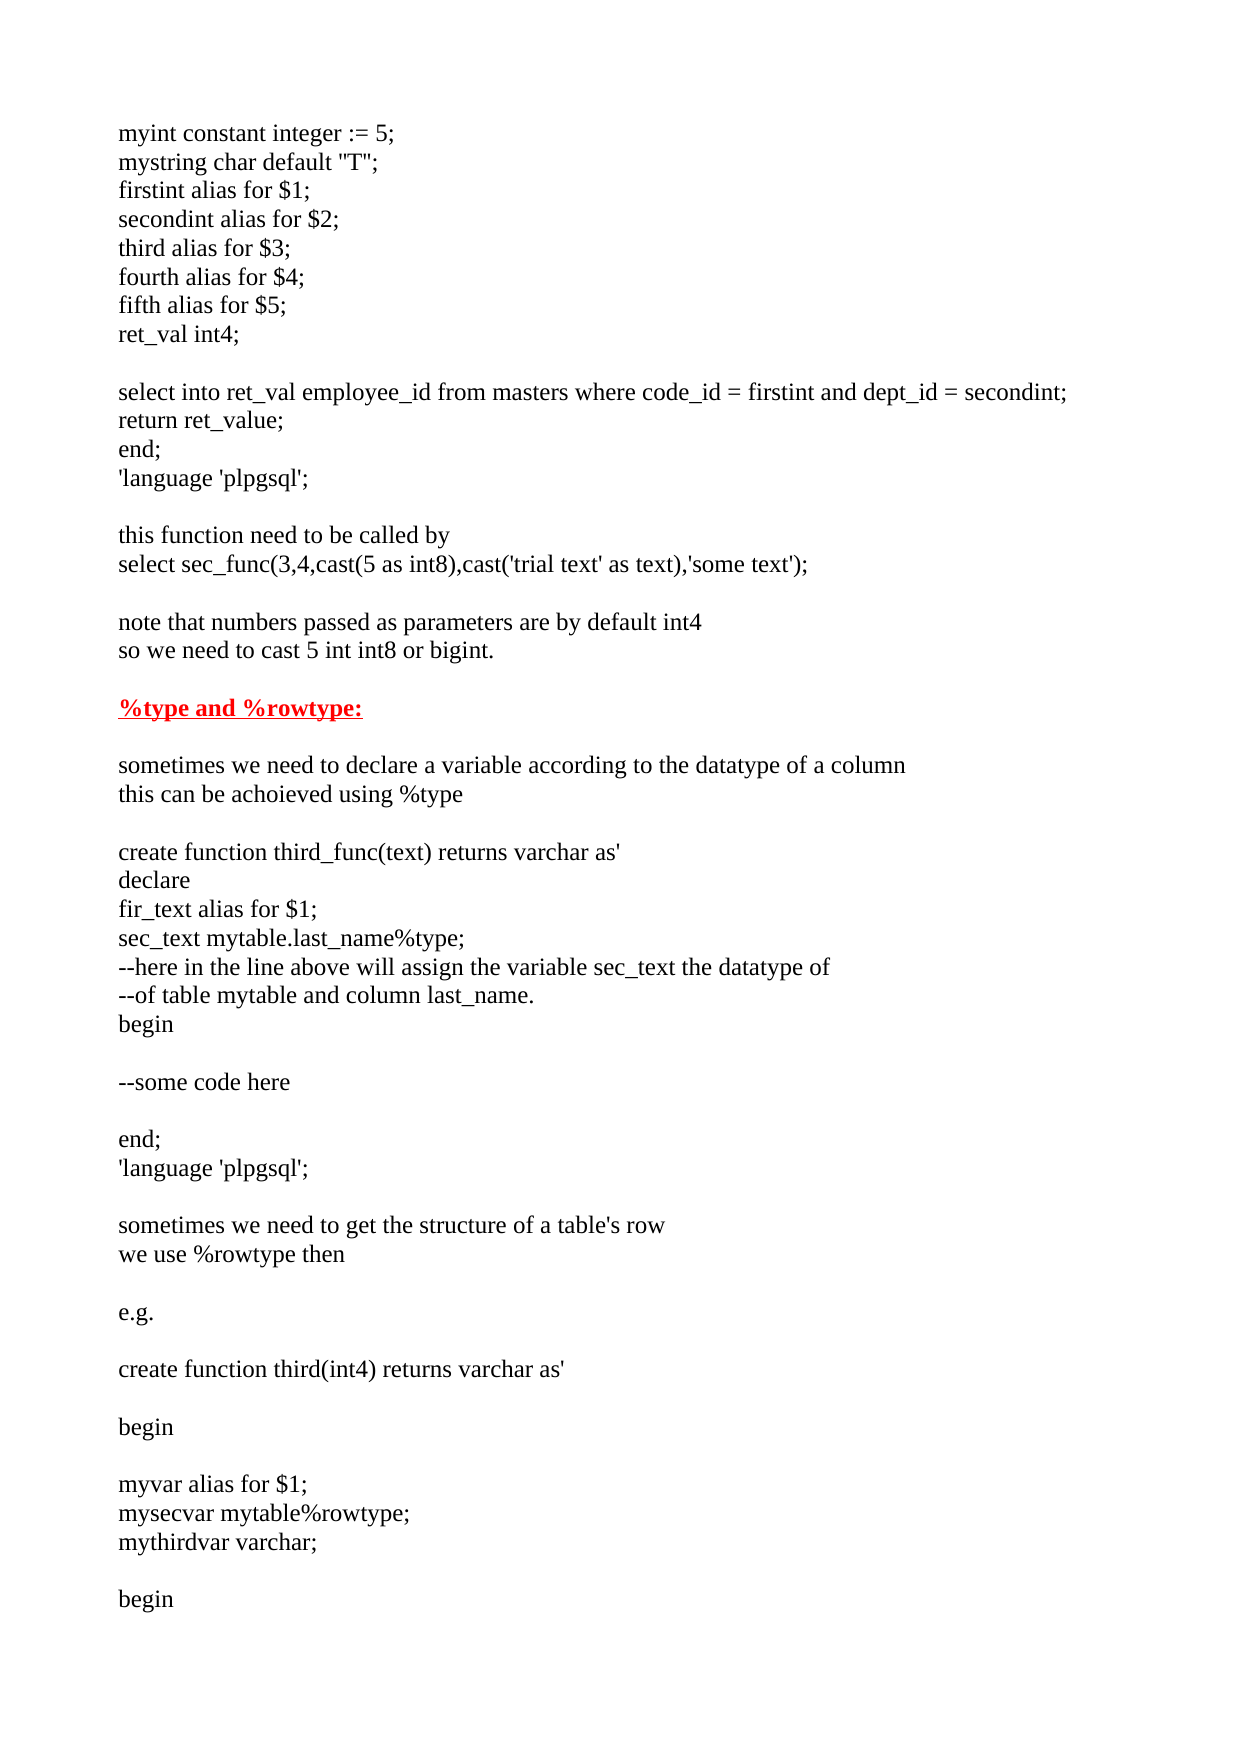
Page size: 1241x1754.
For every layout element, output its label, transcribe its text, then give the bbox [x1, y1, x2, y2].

text myint constant integer := 5; mystring char default ''T''; firstint alias for $1; secondint alias for $2; third alias for $3; fourth alias for $4; fifth alias for $5; ret_val int4; select into ret_val employee_id from masters where code_id = firstint and dept_id = secondint; return ret_value; end; 'language 'plpgsql'; this function need to be called by select sec_func(3,4,cast(5 as int8),cast('trial text' as text),'some text'); note that numbers passed as parameters are by default int4 so we need to cast 5 int int8 or bigint. %type and %rowtype: sometimes we need to declare a variable according to the datatype of a column this can be achoieved using %type create function third_func(text) returns varchar as' declare fir_text alias for $1; sec_text mytable.last_name%type; --here in the line above will assign the variable sec_text the datatype of --of table mytable and column last_name. begin --some code here end; 'language 'plpgsql'; sometimes we need to get the structure of a table's row we use %rowtype then e.g. create function third(int4) returns varchar as' begin myvar alias for $1; mysecvar mytable%rowtype; mythirdvar varchar; begin [118, 118, 1122, 1613]
